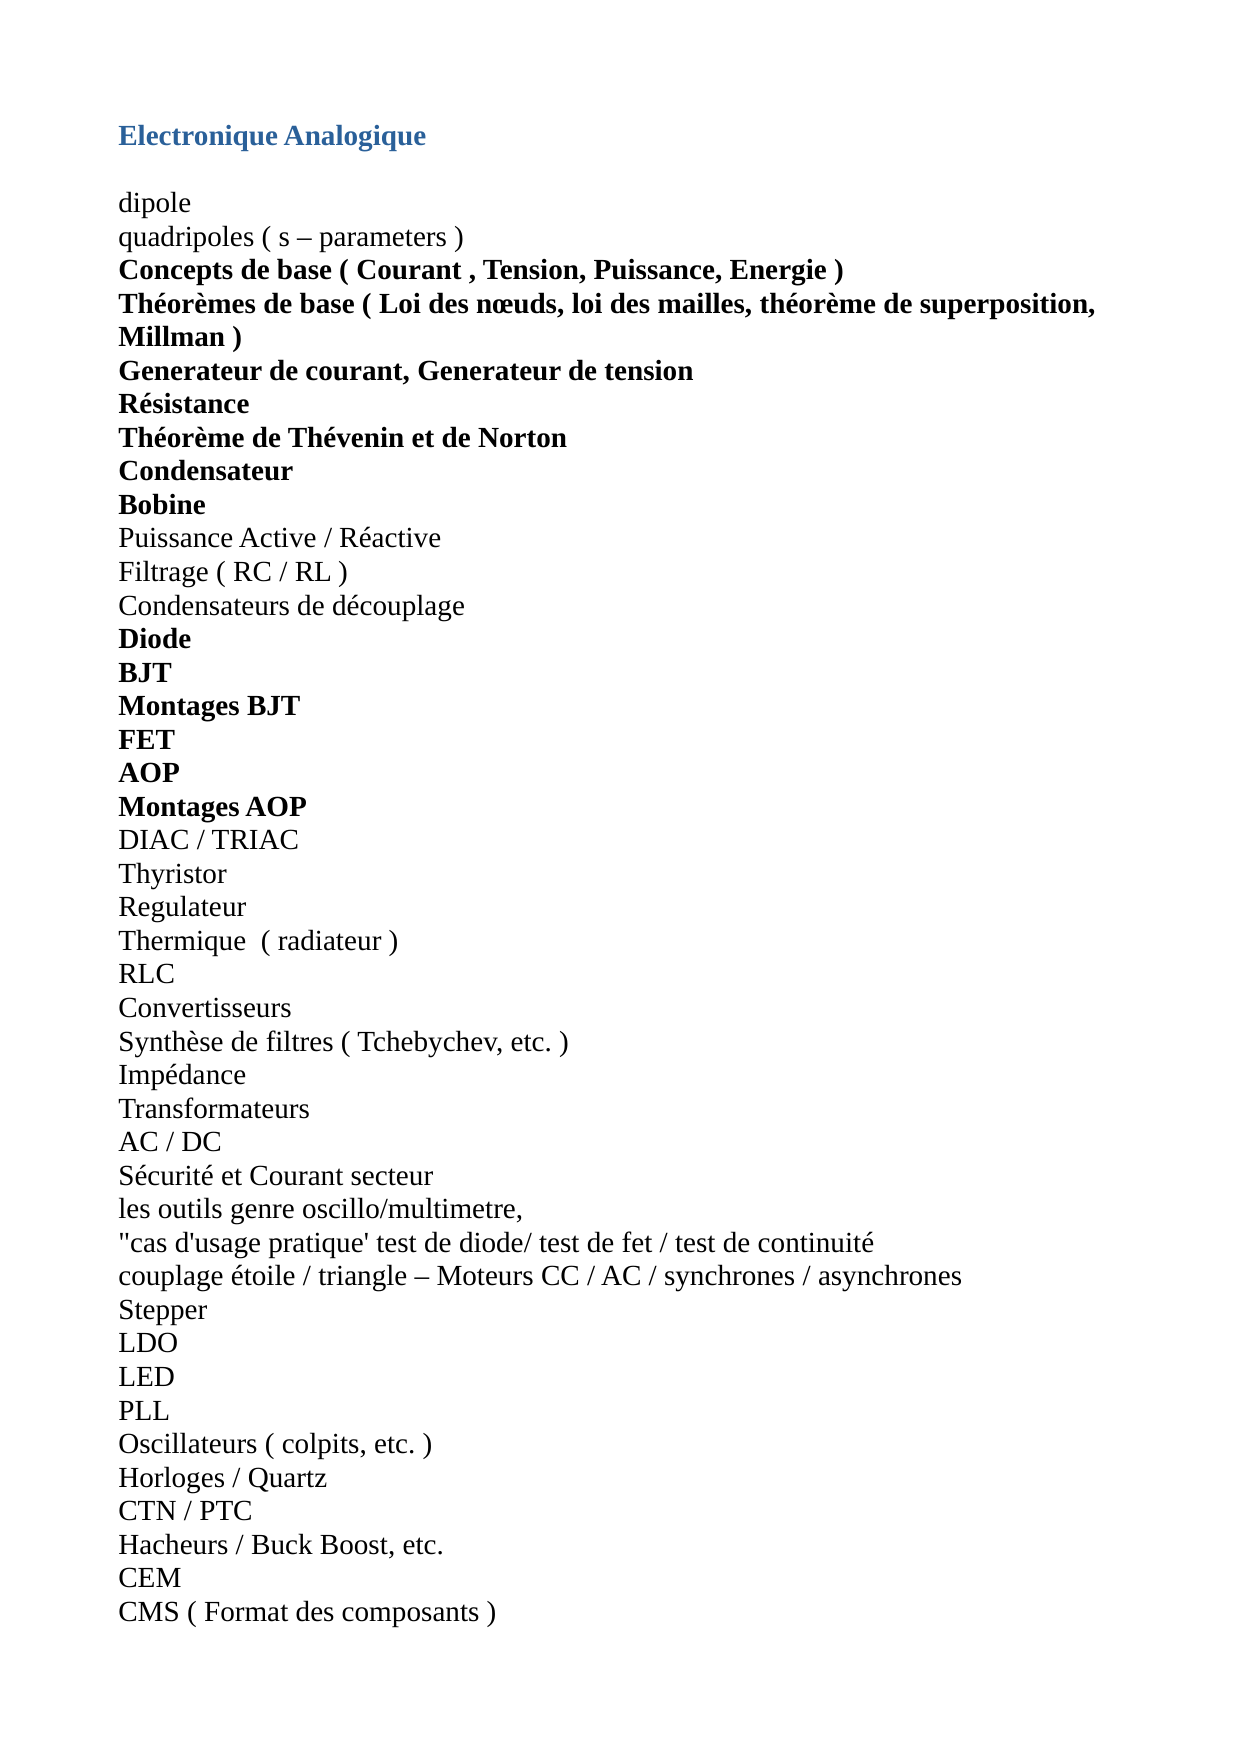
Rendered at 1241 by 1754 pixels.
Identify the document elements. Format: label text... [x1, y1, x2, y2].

text Synthèse de filtres ( Tchebychev, etc. ) [118, 1024, 1122, 1057]
text Puissance Active / Réactive [118, 521, 1122, 554]
text Regulateur [118, 889, 1122, 923]
text Bobine [118, 487, 1122, 521]
text les outils genre oscillo/multimetre, [118, 1191, 1122, 1225]
text Sécurité et Courant secteur [118, 1158, 1122, 1191]
text Hacheurs / Buck Boost, etc. [118, 1527, 1122, 1560]
text Generateur de courant, Generateur de tension [118, 353, 1122, 386]
text Thyristor [118, 856, 1122, 889]
text BJT [118, 655, 1122, 688]
text CMS ( Format des composants ) [118, 1594, 1122, 1627]
text PLL [118, 1393, 1122, 1426]
text RLC [118, 957, 1122, 990]
text Thermique ( radiateur ) [118, 923, 1122, 957]
text LDO [118, 1326, 1122, 1359]
text Théorème de Thévenin et de Norton [118, 420, 1122, 453]
text Condensateur [118, 453, 1122, 487]
text AOP [118, 755, 1122, 789]
text CEM [118, 1560, 1122, 1594]
text couplage étoile / triangle – Moteurs CC / AC / synchrones / asynchrones [118, 1258, 1122, 1292]
text Filtrage ( RC / RL ) [118, 554, 1122, 588]
text Stepper [118, 1292, 1122, 1326]
text dipole [118, 185, 1122, 219]
text AC / DC [118, 1124, 1122, 1158]
text Electronique Analogique [118, 118, 1122, 152]
text Montages BJT [118, 688, 1122, 722]
text Impédance [118, 1057, 1122, 1091]
text Résistance [118, 386, 1122, 420]
text quadripoles ( s – parameters ) [118, 219, 1122, 252]
text Convertisseurs [118, 990, 1122, 1024]
text Théorèmes de base ( Loi des nœuds, loi des mailles, théorème de superposition, Millman ) [118, 286, 1122, 353]
text Condensateurs de découplage [118, 588, 1122, 621]
text Montages AOP [118, 789, 1122, 822]
text Transformateurs [118, 1091, 1122, 1124]
text Horloges / Quartz [118, 1460, 1122, 1493]
text "cas d'usage pratique' test de diode/ test de fet / test de continuité [118, 1225, 1122, 1258]
text LED [118, 1359, 1122, 1393]
text CTN / PTC [118, 1493, 1122, 1527]
text DIAC / TRIAC [118, 822, 1122, 856]
text Concepts de base ( Courant , Tension, Puissance, Energie ) [118, 252, 1122, 286]
text Diode [118, 621, 1122, 655]
text FET [118, 722, 1122, 755]
text Oscillateurs ( colpits, etc. ) [118, 1426, 1122, 1460]
